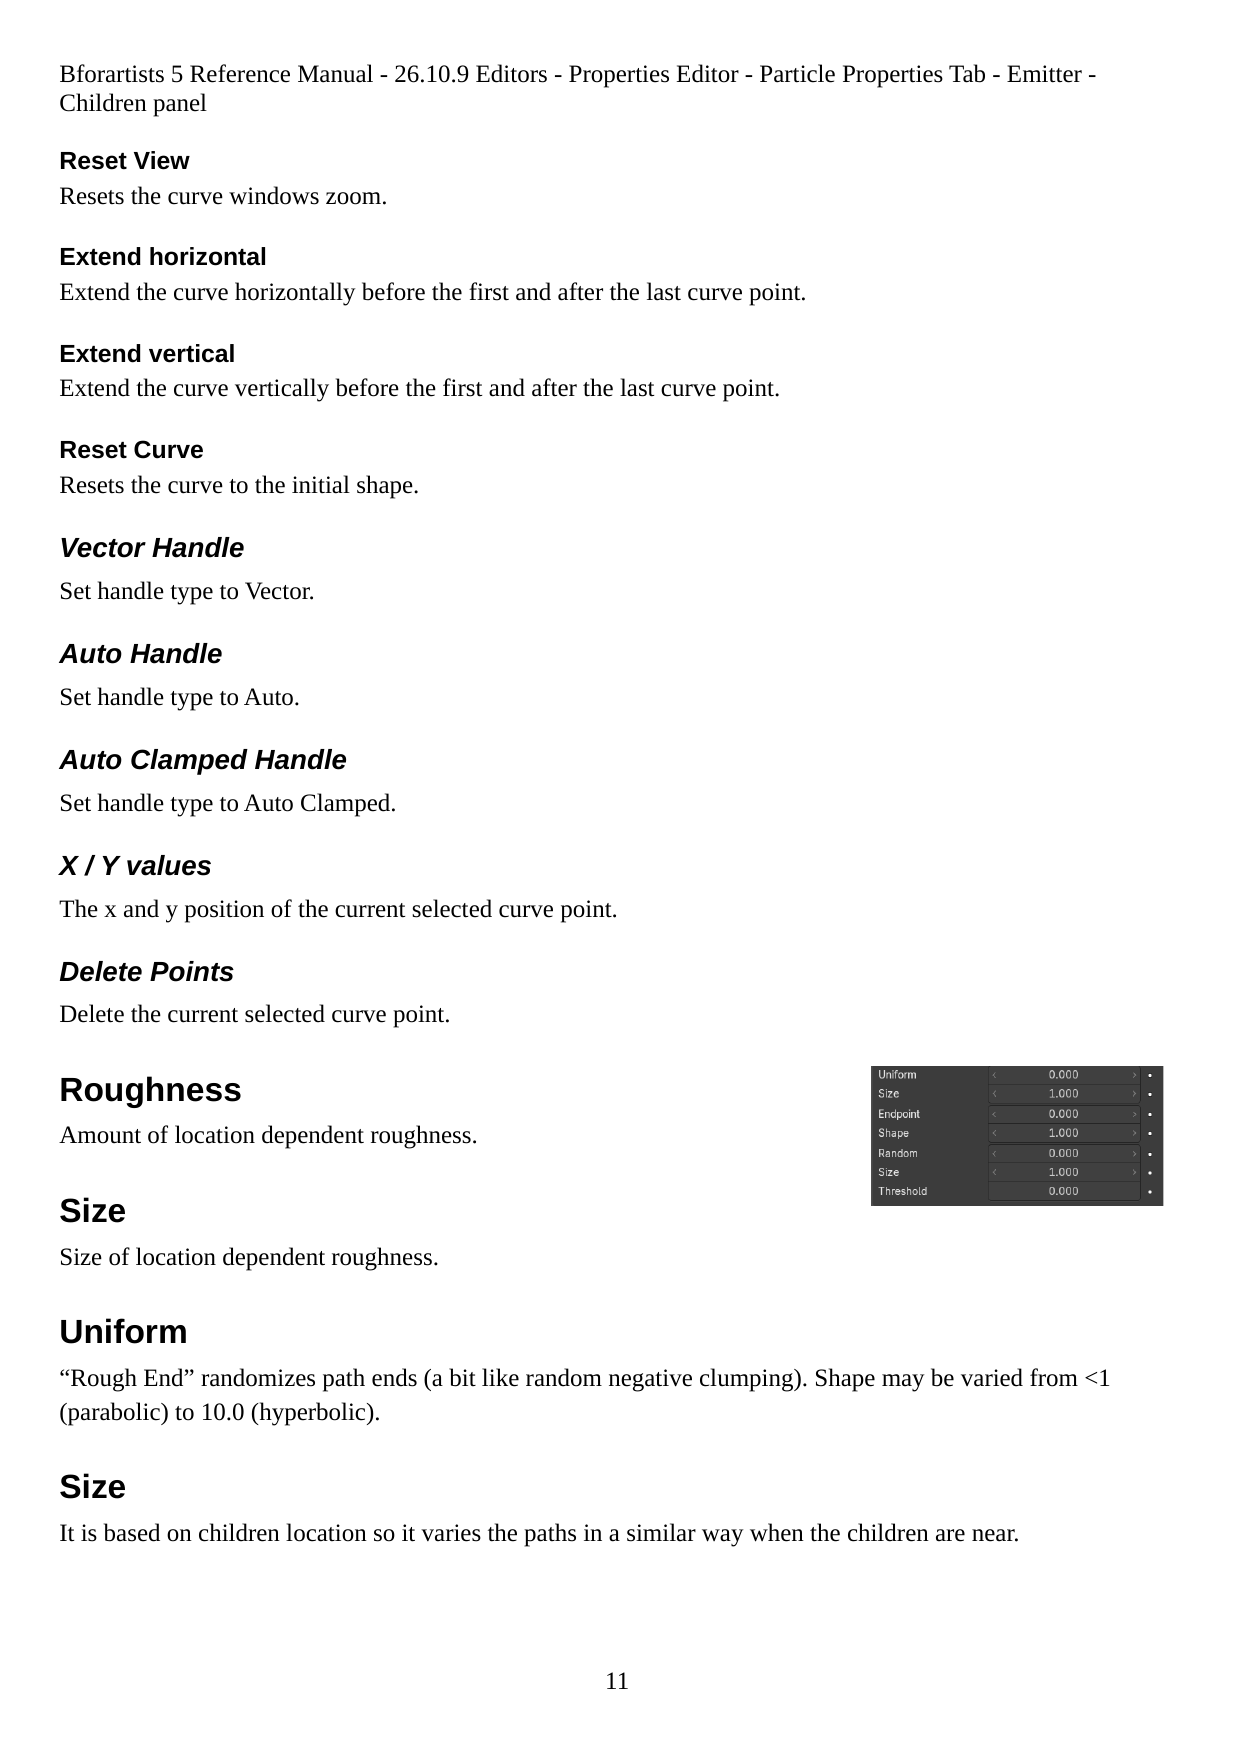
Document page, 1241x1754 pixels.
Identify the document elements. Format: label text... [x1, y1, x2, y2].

text It is based on children location so it varies the paths in a similar way when the children are near. [59, 1518, 1181, 1547]
subtitle X / Y values [59, 849, 1181, 881]
subtitle Size [59, 1467, 1181, 1506]
text Set handle type to Vector. [59, 576, 1181, 604]
subtitle Uniform [59, 1312, 1181, 1350]
subtitle [1164, 1069, 1181, 1108]
subtitle Auto Clamped Handle [59, 743, 1181, 775]
text Extend the curve horizontally before the first and after the last curve point. [59, 277, 1181, 306]
subtitle Auto Handle [59, 637, 1181, 669]
subtitle Delete Points [59, 955, 1181, 987]
text Resets the curve windows zoom. [59, 181, 1181, 209]
subtitle Reset Curve [59, 435, 1181, 464]
text “Rough End” randomizes path ends (a bit like random negative clumping). Shape may be varied from <1 (parabolic) to 10.0 (hyperbolic). [59, 1363, 1181, 1426]
text Set handle type to Auto. [59, 682, 1181, 711]
subtitle Extend horizontal [59, 242, 1181, 271]
subtitle Roughness [59, 1069, 871, 1108]
subtitle Reset View [59, 146, 1181, 174]
text Amount of location dependent roughness. [59, 1121, 871, 1149]
subtitle Extend vertical [59, 339, 1181, 367]
picture [871, 1066, 1164, 1206]
subtitle Size [59, 1191, 1181, 1229]
text Delete the current selected curve point. [59, 999, 1181, 1028]
text The x and y position of the current selected curve point. [59, 894, 1181, 922]
subtitle Vector Handle [59, 531, 1181, 563]
text Extend the curve vertically before the first and after the last curve point. [59, 373, 1181, 402]
text Size of location dependent roughness. [59, 1242, 1181, 1270]
text Resets the curve to the initial shape. [59, 470, 1181, 499]
text Set handle type to Auto Clamped. [59, 788, 1181, 816]
